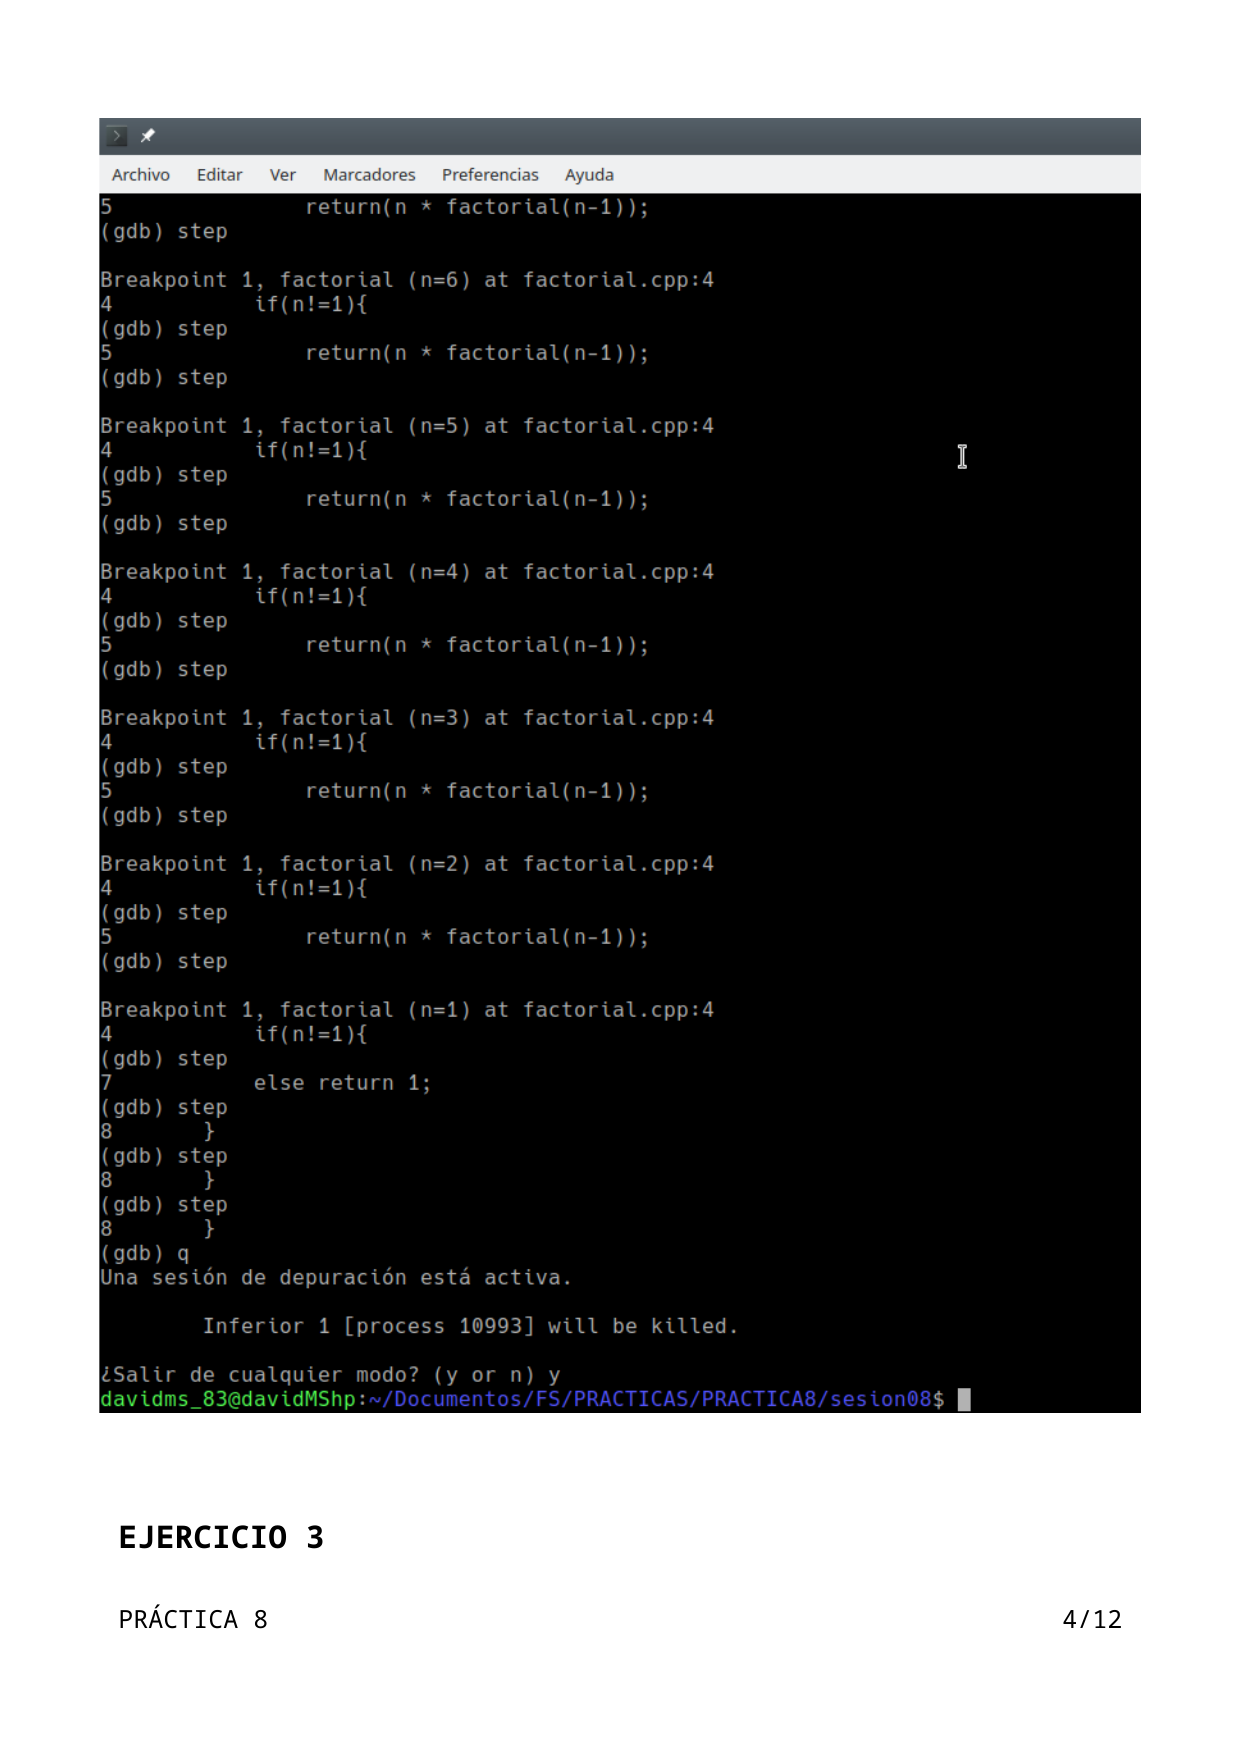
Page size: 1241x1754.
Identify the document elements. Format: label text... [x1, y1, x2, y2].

text EJERCICIO 3 [118, 1515, 1122, 1558]
